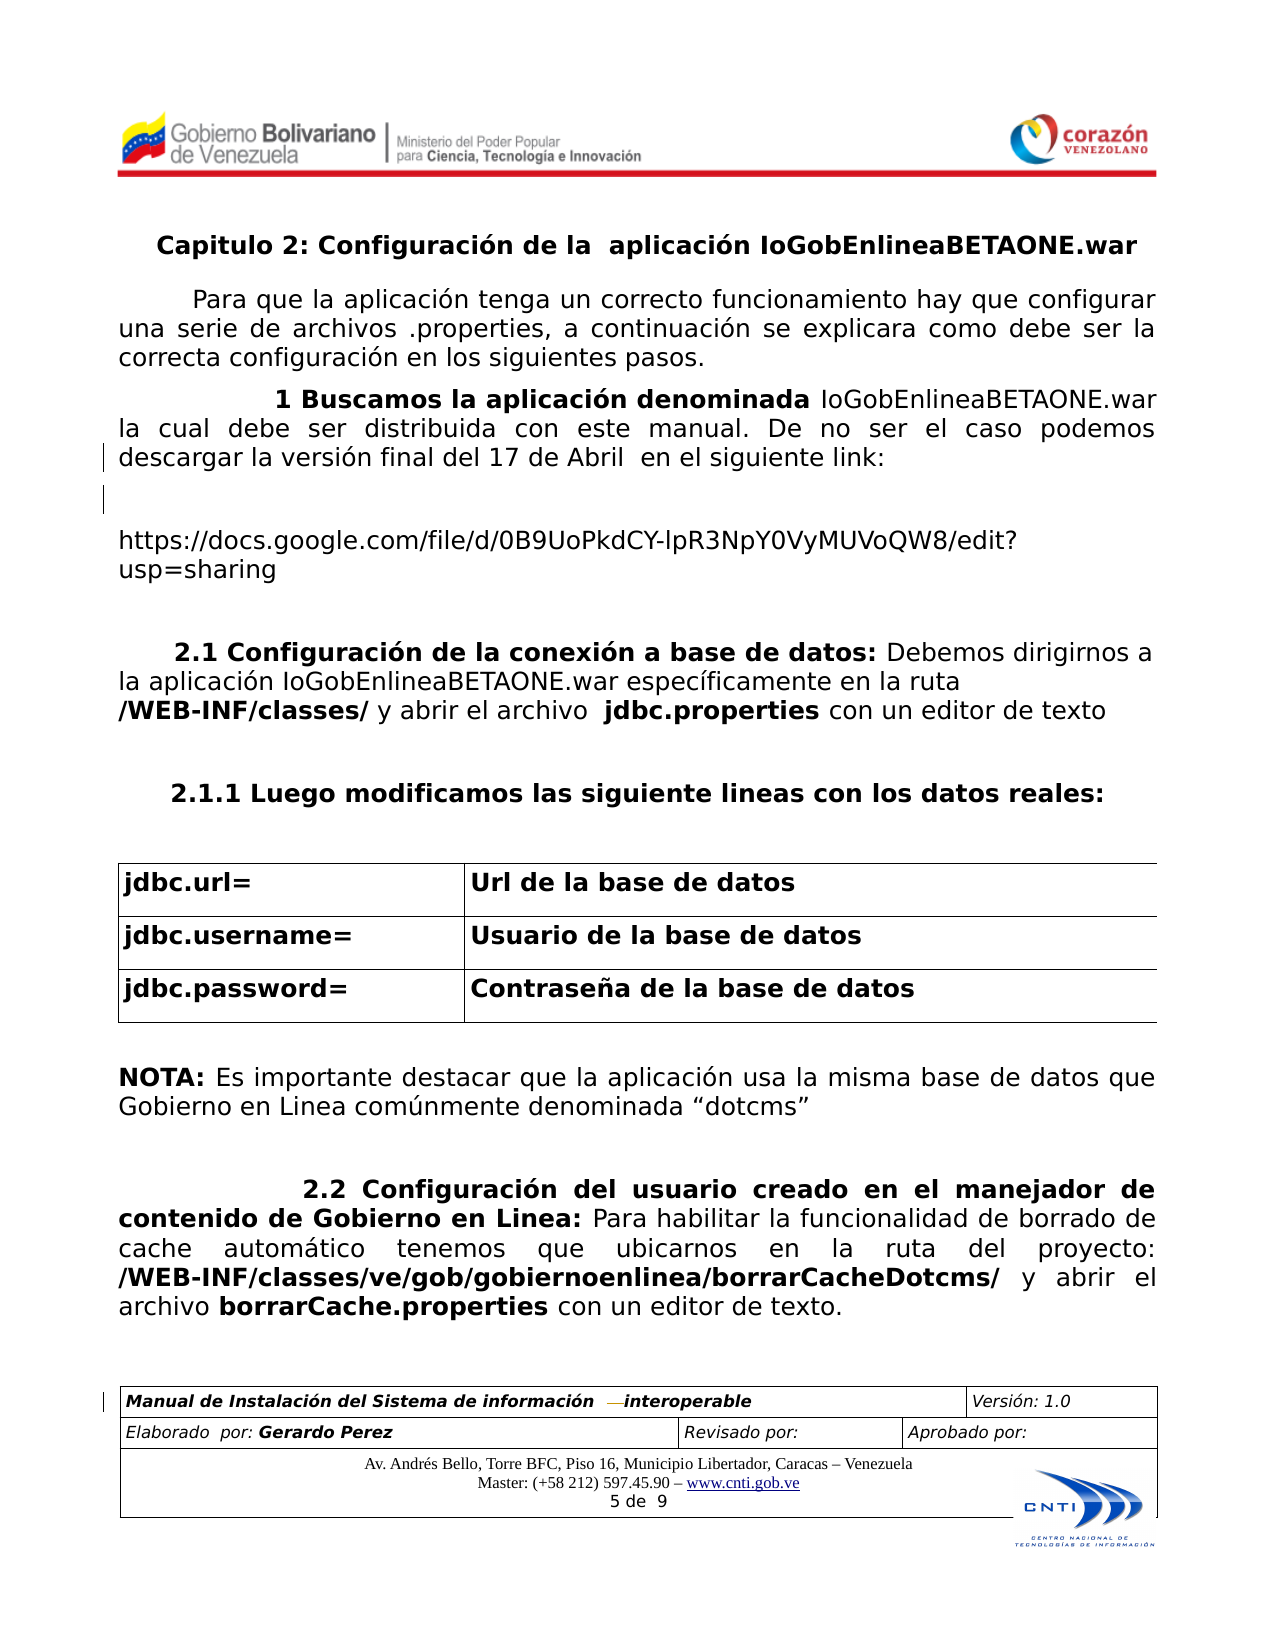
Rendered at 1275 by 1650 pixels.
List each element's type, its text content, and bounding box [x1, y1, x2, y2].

picture [1013, 1468, 1156, 1548]
picture [117, 107, 1157, 177]
text https://docs.google.com/file/d/0B9UoPkdCY-lpR3NpY0VyMUVoQW8/edit?usp=sharing [118, 526, 1157, 584]
table_cell jdbc.password= [119, 970, 464, 1022]
text 2.2 Configuración del usuario creado en el manejador de contenido de Gobierno en Linea: Para habilitar la funcionalidad de borrado de cache automático tenemos que ubicarnos en la ruta del proyecto: /WEB-INF/classes/ve/gob/gobiernoenlinea/borrarCacheDotcms/ y abrir el archivo borrarCache.properties con un editor de texto. [118, 1176, 1157, 1321]
text 2.1 Configuración de la conexión a base de datos: Debemos dirigirnos a la aplicación IoGobEnlineaBETAONE.war específicamente en la ruta /WEB-INF/classes/ y abrir el archivo jdbc.properties con un editor de texto [118, 638, 1157, 726]
text 1 Buscamos la aplicación denominada IoGobEnlineaBETAONE.war la cual debe ser distribuida con este manual. De no ser el caso podemos descargar la versión final del 17 de Abril en el siguiente link: [118, 385, 1157, 472]
text Para que la aplicación tenga un correcto funcionamiento hay que configurar una serie de archivos .properties, a continuación se explicara como debe ser la correcta configuración en los siguientes pasos. [118, 285, 1157, 372]
table_header jdbc.url= [119, 864, 464, 916]
table_header Url de la base de datos [465, 864, 1157, 916]
table_cell jdbc.username= [119, 917, 464, 969]
text 2.1.1 Luego modificamos las siguiente lineas con los datos reales: [118, 779, 1157, 809]
subtitle Capitulo 2: Configuración de la aplicación IoGobEnlineaBETAONE.war [118, 231, 1157, 260]
table_cell Contraseña de la base de datos [465, 970, 1157, 1022]
text NOTA: Es importante destacar que la aplicación usa la misma base de datos que Gobierno en Linea comúnmente denominada “dotcms” [118, 1063, 1157, 1122]
table_cell Usuario de la base de datos [465, 917, 1157, 969]
